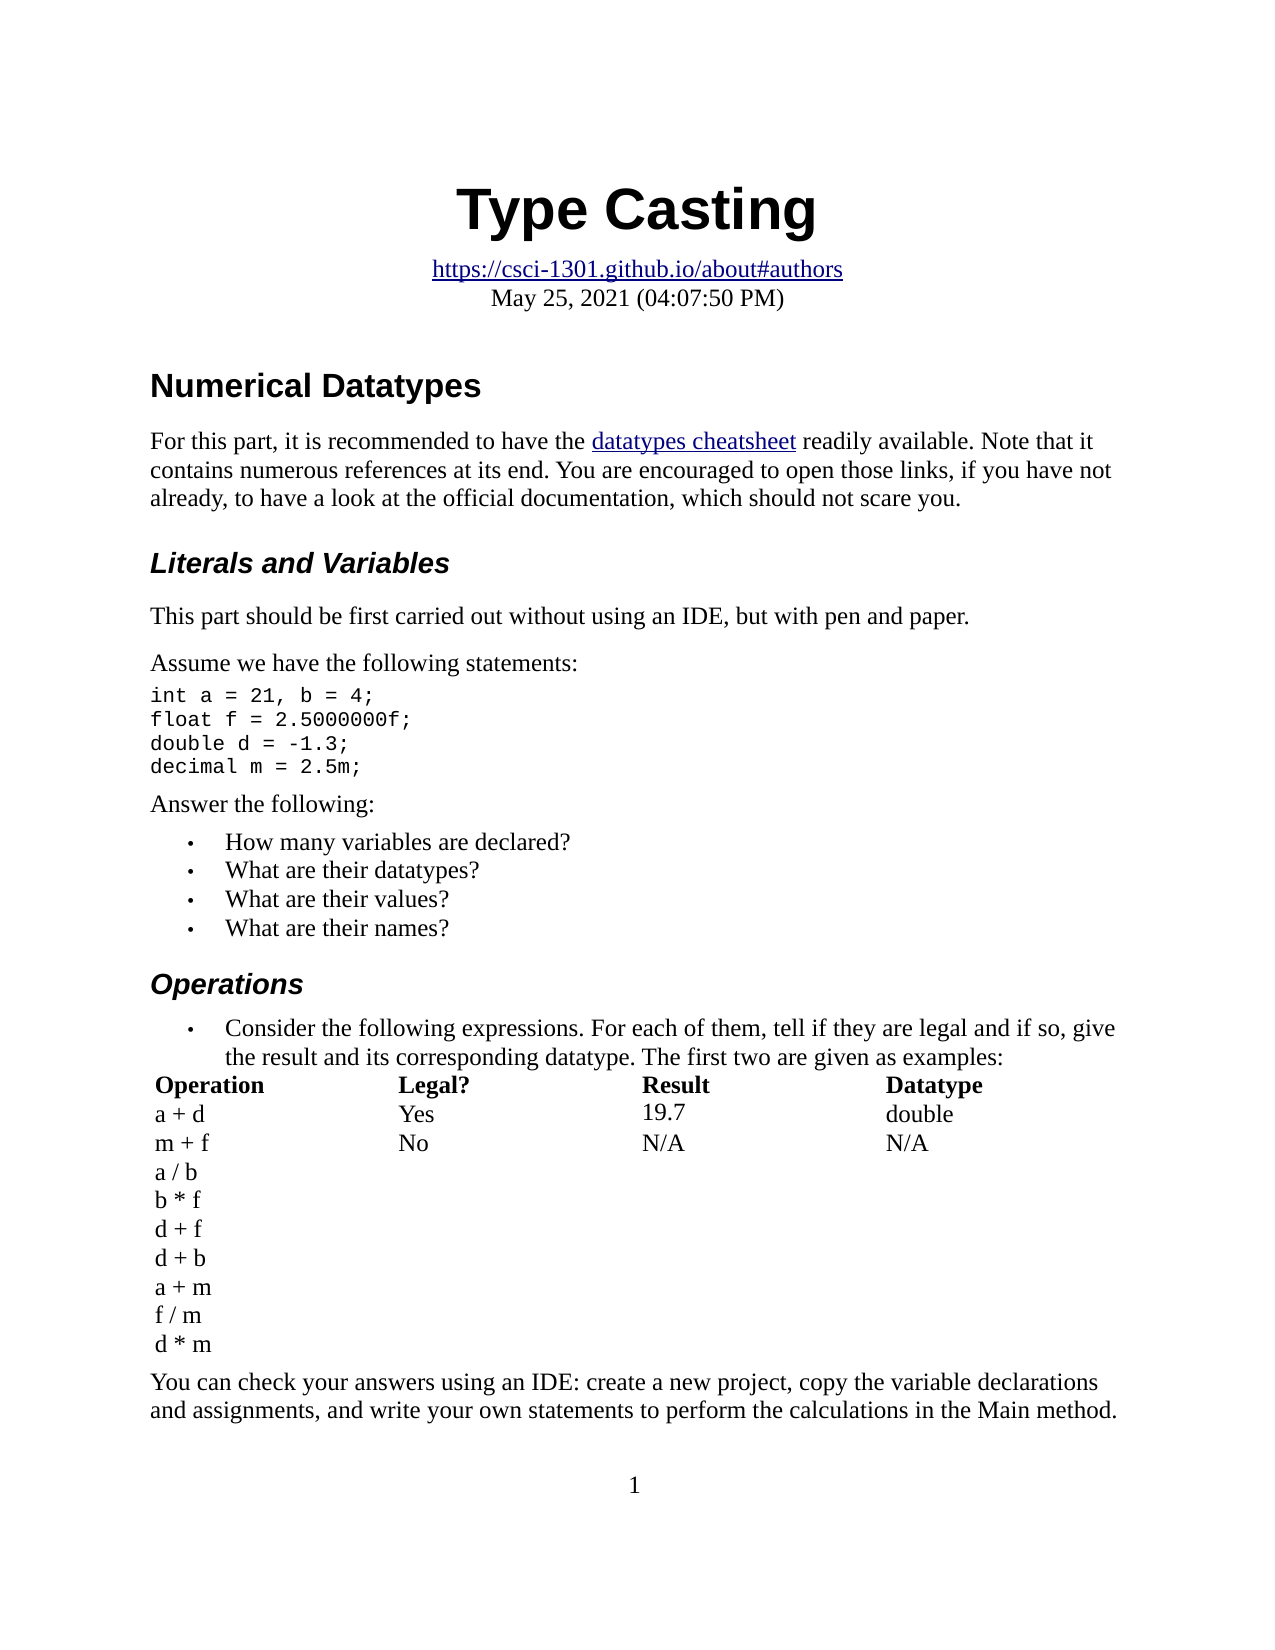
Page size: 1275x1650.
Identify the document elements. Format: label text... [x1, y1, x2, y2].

table_cell [394, 1185, 637, 1214]
list How many variables are declared? [187, 827, 1125, 856]
table_cell [638, 1243, 881, 1272]
table_header Operation [150, 1070, 394, 1099]
table_cell [881, 1185, 1125, 1214]
text https://csci-1301.github.io/about#authors [150, 254, 1125, 283]
table_cell f / m [150, 1300, 394, 1329]
table_header Legal? [394, 1070, 637, 1099]
table_cell N/A [638, 1128, 881, 1157]
subtitle Numerical Datatypes [150, 366, 1125, 404]
table_cell [881, 1214, 1125, 1243]
table_cell d * m [150, 1329, 394, 1358]
list What are their datatypes? [187, 856, 1125, 884]
table_cell [881, 1272, 1125, 1300]
table_cell [638, 1099, 881, 1128]
table_cell b * f [150, 1185, 394, 1214]
table_cell [881, 1243, 1125, 1272]
table_cell [394, 1214, 637, 1243]
table_header Datatype [881, 1070, 1125, 1099]
table_cell [394, 1272, 637, 1300]
table_cell double [881, 1099, 1125, 1128]
table_cell m + f [150, 1128, 394, 1157]
table_cell [638, 1329, 881, 1358]
table_cell Yes [394, 1099, 637, 1128]
text double d = -1.3; [150, 733, 1125, 756]
text This part should be first carried out without using an IDE, but with pen and paper. [150, 601, 1125, 630]
text int a = 21, b = 4; [150, 686, 1125, 709]
table_cell [638, 1214, 881, 1243]
table_cell [638, 1300, 881, 1329]
table_cell No [394, 1128, 637, 1157]
title Type Casting [150, 175, 1125, 242]
table_cell [881, 1300, 1125, 1329]
table_cell [394, 1157, 637, 1185]
text You can check your answers using an IDE: create a new project, copy the variable declarations and assignments, and write your own statements to perform the calculations in the Main method. [150, 1367, 1125, 1424]
table_cell [881, 1329, 1125, 1358]
subtitle Literals and Variables [150, 546, 1125, 580]
text decimal m = 2.5m; [150, 756, 1125, 780]
table_cell [638, 1157, 881, 1185]
table_cell [394, 1329, 637, 1358]
text float f = 2.5000000f; [150, 709, 1125, 733]
text May 25, 2021 (04:07:50 PM) [150, 283, 1125, 312]
table_cell [638, 1272, 881, 1300]
table_cell [394, 1300, 637, 1329]
table_cell d + b [150, 1243, 394, 1272]
table_cell d + f [150, 1214, 394, 1243]
list What are their names? [187, 913, 1125, 942]
subtitle Operations [150, 967, 1125, 1000]
table_cell a / b [150, 1157, 394, 1185]
text Assume we have the following statements: [150, 648, 1125, 677]
table_cell a + m [150, 1272, 394, 1300]
text Answer the following: [150, 789, 1125, 818]
list Consider the following expressions. For each of them, tell if they are legal and if so, give the result and its corresponding datatype. The first two are given as examples: [187, 1013, 1125, 1070]
table_cell [881, 1157, 1125, 1185]
list What are their values? [187, 884, 1125, 913]
table_cell [394, 1243, 637, 1272]
text For this part, it is recommended to have the datatypes cheatsheet readily available. Note that it contains numerous references at its end. You are encouraged to open those links, if you have not already, to have a look at the official documentation, which should not scare you. [150, 426, 1125, 512]
table_header Result [638, 1070, 881, 1099]
table_cell N/A [881, 1128, 1125, 1157]
table_cell [638, 1185, 881, 1214]
table_cell a + d [150, 1099, 394, 1128]
